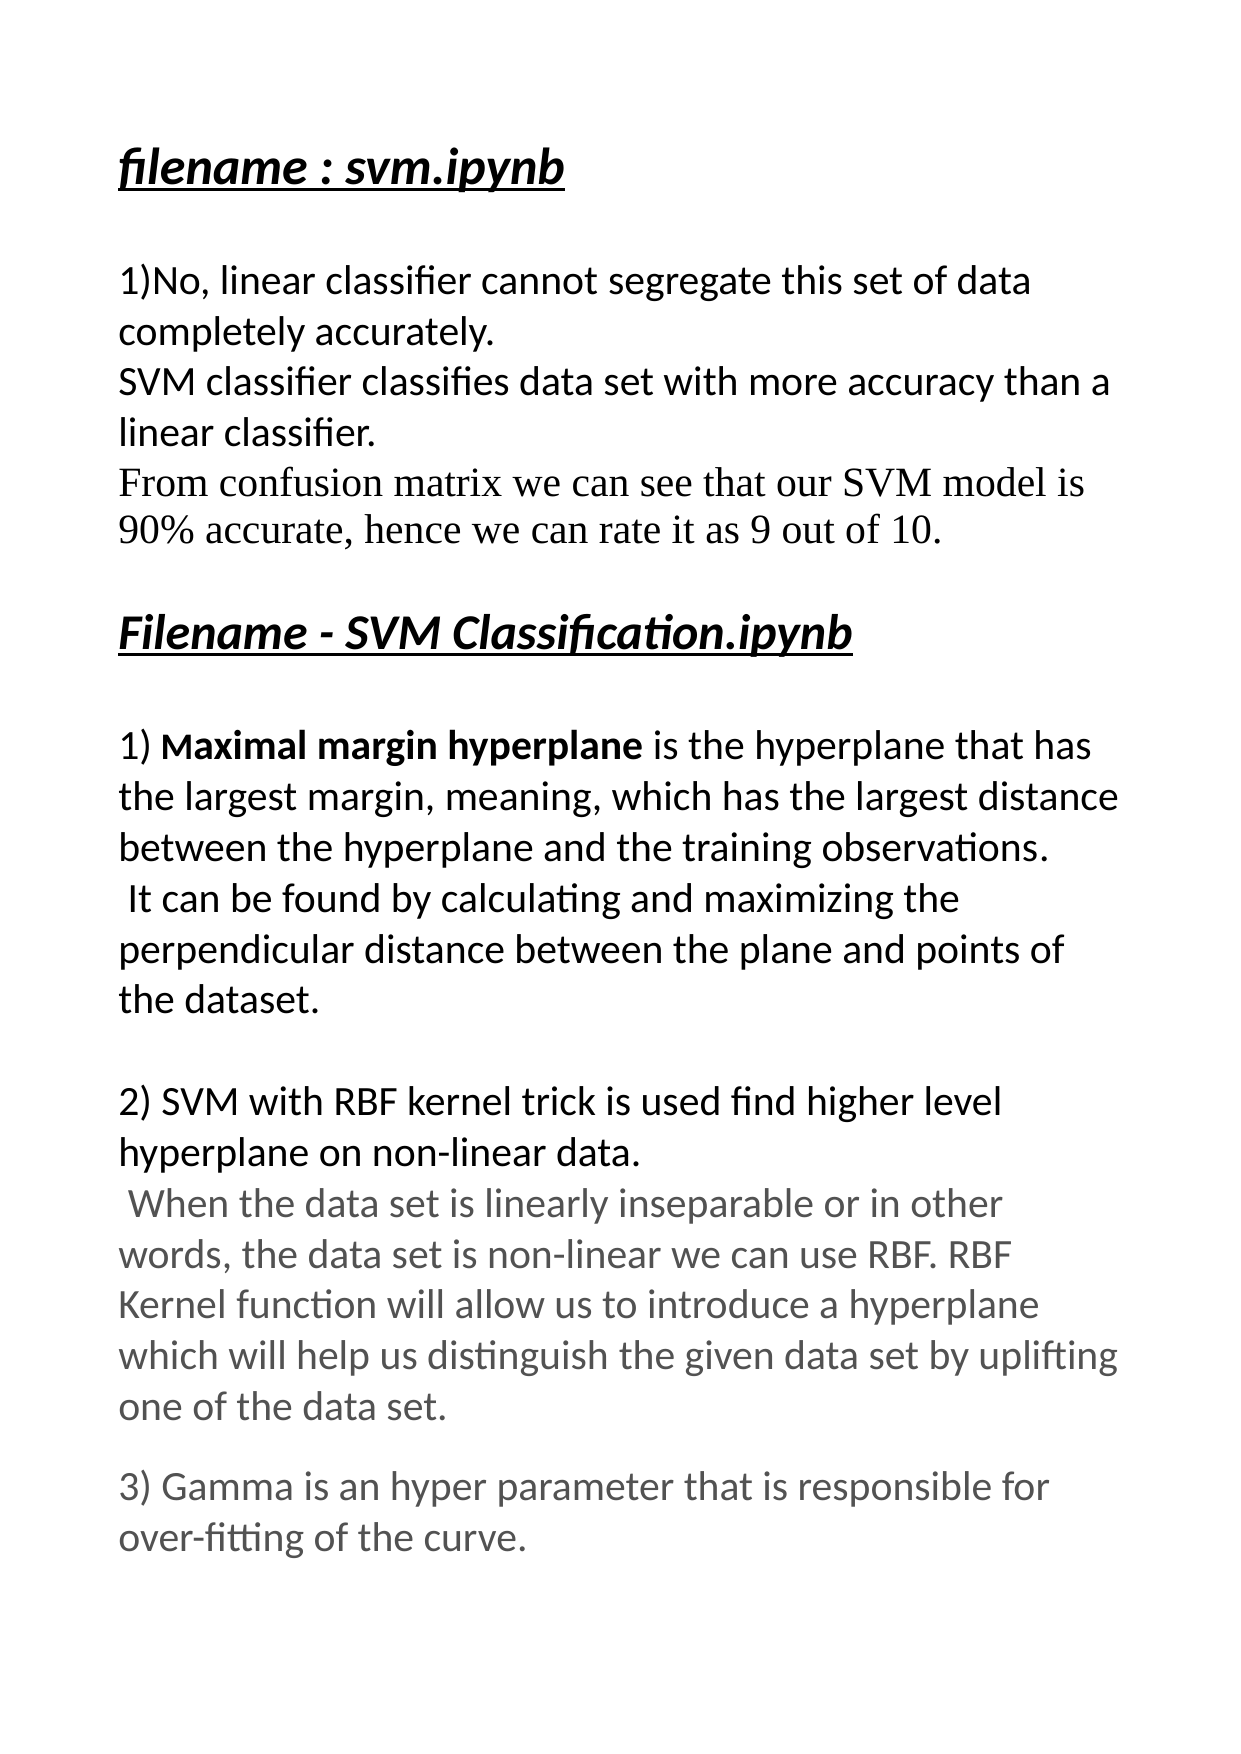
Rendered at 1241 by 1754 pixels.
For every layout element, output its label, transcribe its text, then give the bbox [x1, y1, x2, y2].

text From confusion matrix we can see that our SVM model is 90% accurate, hence we can rate it as 9 out of 10. [118, 457, 1122, 553]
text It can be found by calculating and maximizing the perpendicular distance between the plane and points of the dataset. [118, 872, 1122, 1024]
text SVM classifier classifies data set with more accuracy than a linear classifier. [118, 355, 1122, 457]
text 1)No, linear classifier cannot segregate this set of data completely accurately. [118, 254, 1122, 355]
text 3) Gamma is an hyper parameter that is responsible for over-fitting of the curve. [118, 1460, 1122, 1561]
text filename : svm.ipynb [118, 139, 1122, 196]
text When the data set is linearly inseparable or in other words, the data set is non-linear we can use RBF. RBF Kernel function will allow us to introduce a hyperplane which will help us distinguish the given data set by uplifting one of the data set. [118, 1177, 1122, 1431]
text 1) Maximal margin hyperplane is the hyperplane that has the largest margin, meaning, which has the largest distance between the hyperplane and the training observations. [118, 719, 1122, 872]
text Filename - SVM Classification.ipynb [118, 601, 1122, 662]
text 2) SVM with RBF kernel trick is used find higher level hyperplane on non-linear data. [118, 1075, 1122, 1177]
